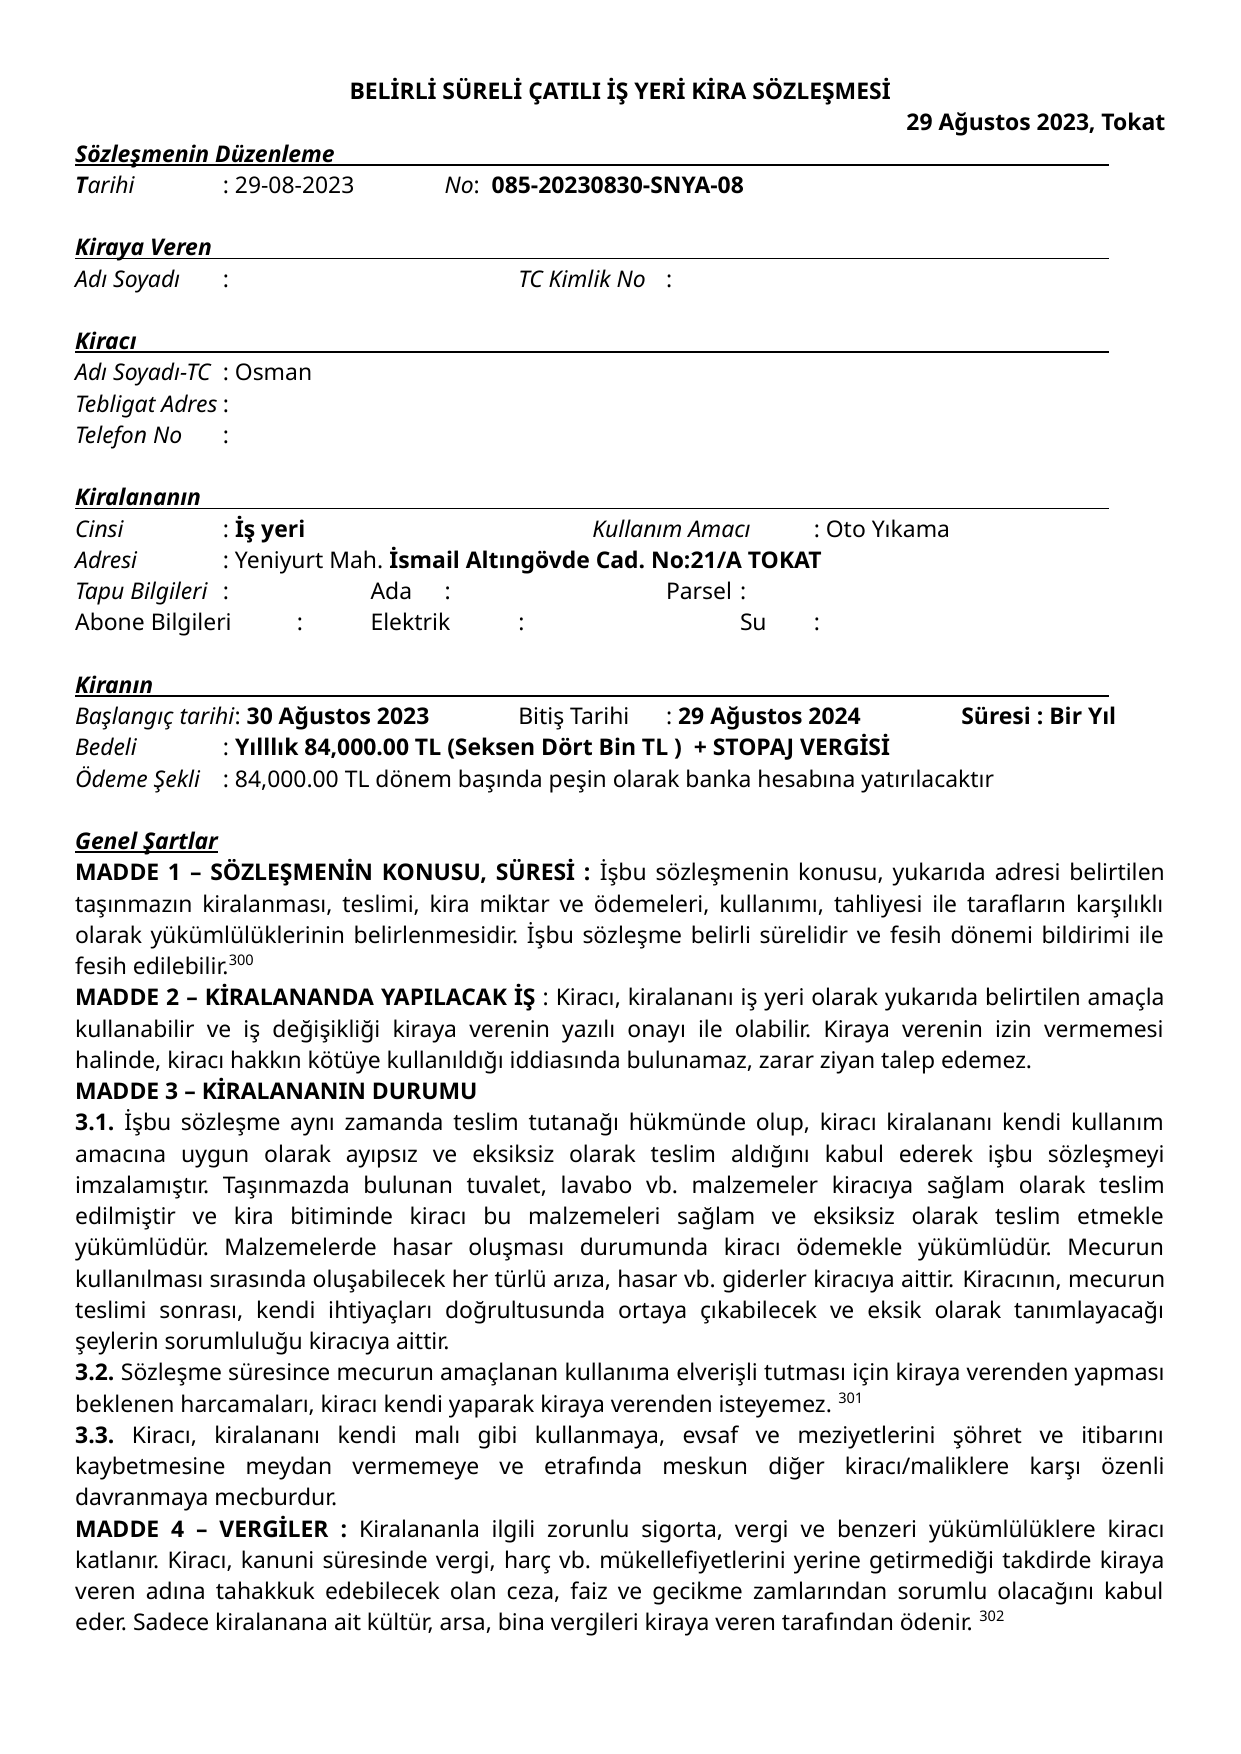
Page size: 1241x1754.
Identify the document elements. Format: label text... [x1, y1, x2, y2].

text MADDE 3 – KİRALANANIN DURUMU [75, 1075, 1165, 1106]
text Abone Bilgileri : Elektrik : Su : [75, 606, 1165, 637]
text Başlangıç tarihi: 30 Ağustos 2023 Bitiş Tarihi : 29 Ağustos 2024 Süresi : Bir Yıl [75, 700, 1165, 731]
text MADDE 4 – VERGİLER : Kiralananla ilgili zorunlu sigorta, vergi ve benzeri yükümlülüklere kiracı katlanır. Kiracı, kanuni süresinde vergi, harç vb. mükellefiyetlerini yerine getirmediği takdirde kiraya veren adına tahakkuk edebilecek olan ceza, faiz ve gecikme zamlarından sorumlu olacağını kabul eder. Sadece kiralanana ait kültür, arsa, bina vergileri kiraya veren tarafından ödenir. 302 [75, 1512, 1165, 1637]
text Bedeli : Yılllık 84,000.00 TL (Seksen Dört Bin TL ) + STOPAJ VERGİSİ [75, 731, 1165, 762]
text Kiranın [75, 669, 1165, 700]
text Sözleşmenin Düzenleme [75, 137, 1165, 169]
text 3.3. Kiracı, kiralananı kendi malı gibi kullanmaya, evsaf ve meziyetlerini şöhret ve itibarını kaybetmesine meydan vermemeye ve etrafında meskun diğer kiracı/maliklere karşı özenli davranmaya mecburdur. [75, 1419, 1165, 1512]
text 3.2. Sözleşme süresince mecurun amaçlanan kullanıma elverişli tutması için kiraya verenden yapması beklenen harcamaları, kiracı kendi yaparak kiraya verenden isteyemez. 301 [75, 1356, 1165, 1419]
text Tapu Bilgileri : Ada : Parsel : [75, 575, 1165, 606]
text Cinsi : İş yeri Kullanım Amacı : Oto Yıkama [75, 512, 1165, 544]
text Genel Şartlar [75, 825, 1165, 856]
text Tebligat Adres : [75, 387, 1165, 419]
text Adresi : Yeniyurt Mah. İsmail Altıngövde Cad. No:21/A TOKAT [75, 544, 1165, 575]
text Kiracı [75, 325, 1165, 356]
text 29 Ağustos 2023, Tokat [75, 106, 1165, 137]
text BELİRLİ SÜRELİ ÇATILI İŞ YERİ KİRA SÖZLEŞMESİ [75, 75, 1165, 106]
text Tarihi : 29-08-2023 No: 085-20230830-SNYA-08 [75, 169, 1165, 200]
text Ödeme Şekli : 84,000.00 TL dönem başında peşin olarak banka hesabına yatırılacaktır [75, 762, 1165, 794]
text Adı Soyadı : TC Kimlik No : [75, 262, 1165, 294]
text Kiralananın [75, 481, 1165, 512]
text Adı Soyadı-TC : Osman [75, 356, 1165, 387]
text Kiraya Veren [75, 231, 1165, 262]
text Telefon No : [75, 419, 1165, 450]
text 3.1. İşbu sözleşme aynı zamanda teslim tutanağı hükmünde olup, kiracı kiralananı kendi kullanım amacına uygun olarak ayıpsız ve eksiksiz olarak teslim aldığını kabul ederek işbu sözleşmeyi imzalamıştır. Taşınmazda bulunan tuvalet, lavabo vb. malzemeler kiracıya sağlam olarak teslim edilmiştir ve kira bitiminde kiracı bu malzemeleri sağlam ve eksiksiz olarak teslim etmekle yükümlüdür. Malzemelerde hasar oluşması durumunda kiracı ödemekle yükümlüdür. Mecurun kullanılması sırasında oluşabilecek her türlü arıza, hasar vb. giderler kiracıya aittir. Kiracının, mecurun teslimi sonrası, kendi ihtiyaçları doğrultusunda ortaya çıkabilecek ve eksik olarak tanımlayacağı şeylerin sorumluluğu kiracıya aittir. [75, 1106, 1165, 1356]
text MADDE 1 – SÖZLEŞMENİN KONUSU, SÜRESİ : İşbu sözleşmenin konusu, yukarıda adresi belirtilen taşınmazın kiralanması, teslimi, kira miktar ve ödemeleri, kullanımı, tahliyesi ile tarafların karşılıklı olarak yükümlülüklerinin belirlenmesidir. İşbu sözleşme belirli sürelidir ve fesih dönemi bildirimi ile fesih edilebilir.300 [75, 856, 1165, 981]
text MADDE 2 – KİRALANANDA YAPILACAK İŞ : Kiracı, kiralananı iş yeri olarak yukarıda belirtilen amaçla kullanabilir ve iş değişikliği kiraya verenin yazılı onayı ile olabilir. Kiraya verenin izin vermemesi halinde, kiracı hakkın kötüye kullanıldığı iddiasında bulunamaz, zarar ziyan talep edemez. [75, 981, 1165, 1075]
